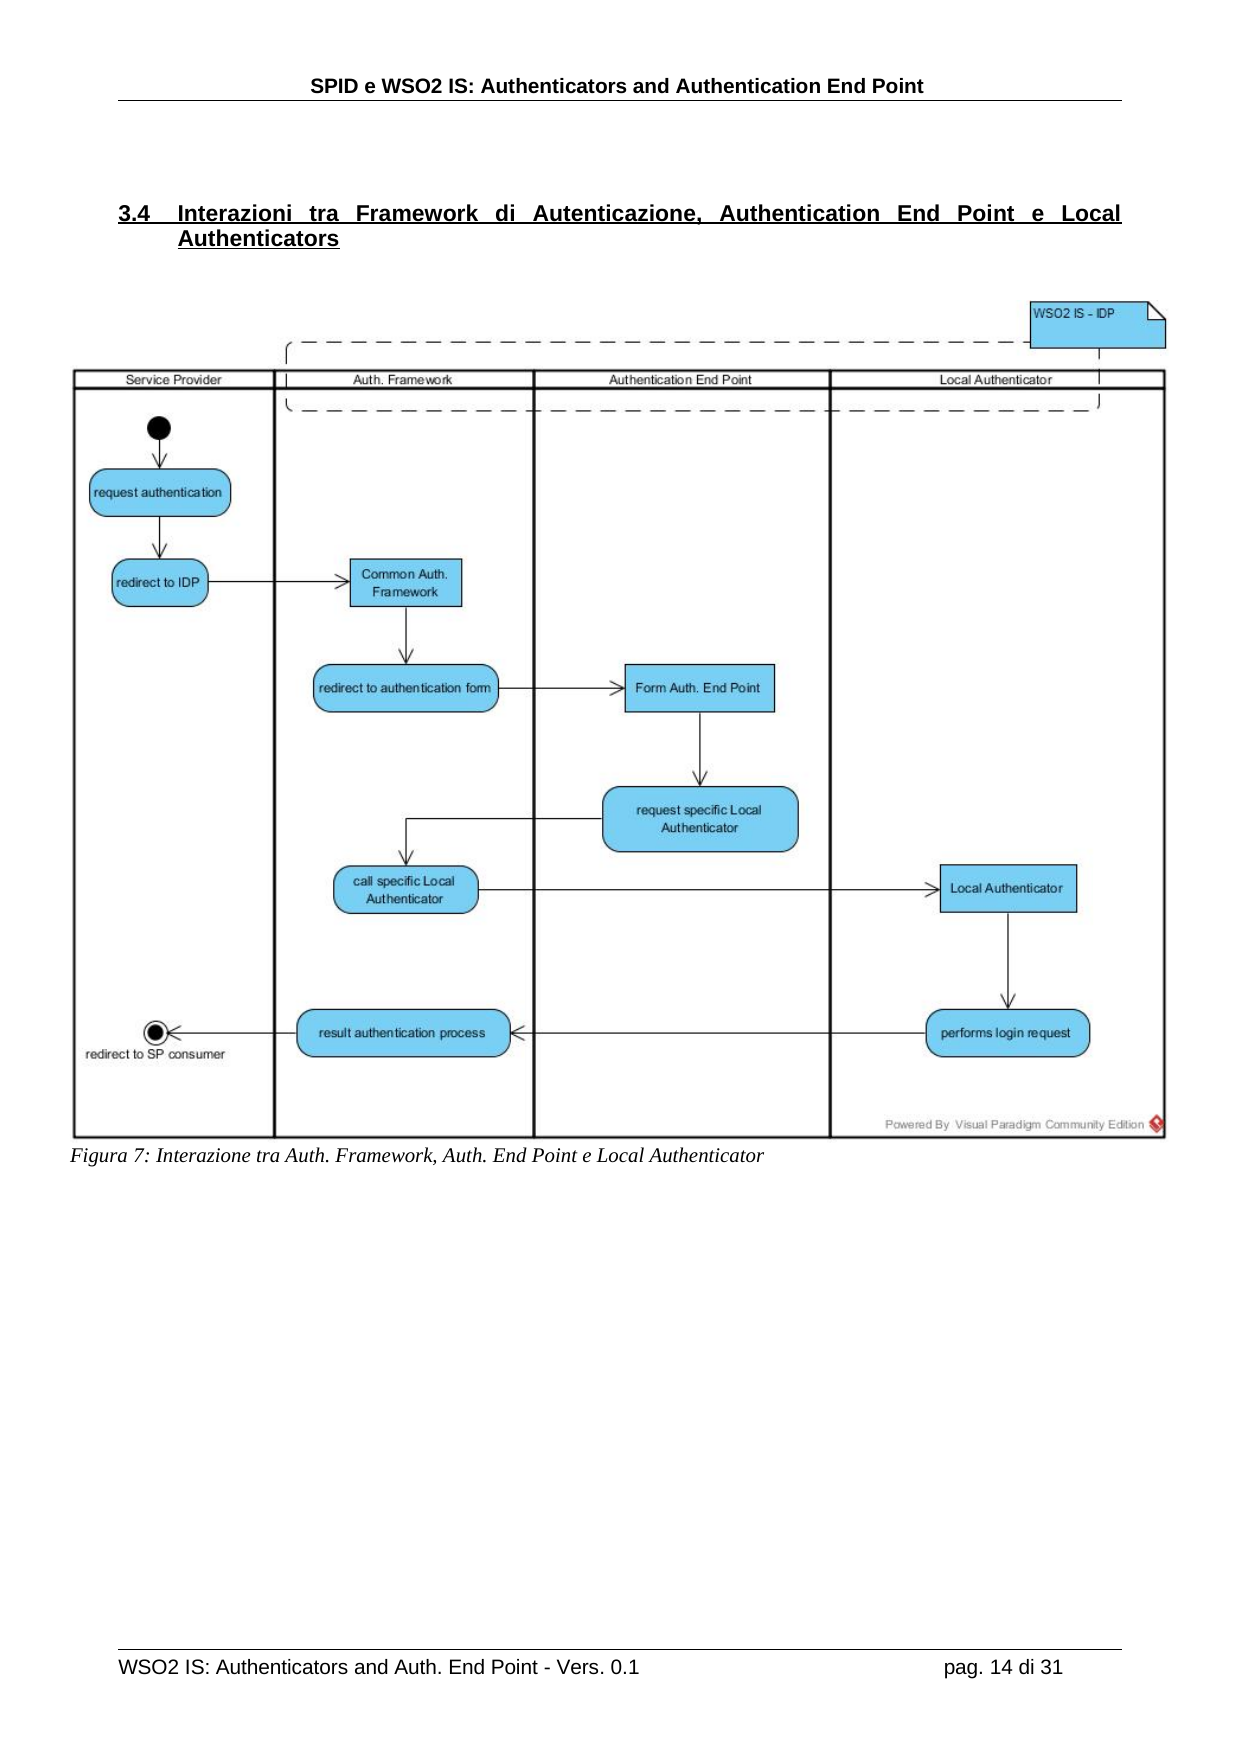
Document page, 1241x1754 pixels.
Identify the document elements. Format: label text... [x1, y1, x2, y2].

picture [69, 300, 1171, 1144]
text Figura 7: Interazione tra Auth. Framework, Auth. End Point e Local Authenticator [70, 1144, 1170, 1167]
subtitle Interazioni tra Framework di Autenticazione, Authentication End Point e Local [118, 200, 1122, 222]
subtitle Authenticators [118, 224, 1122, 251]
